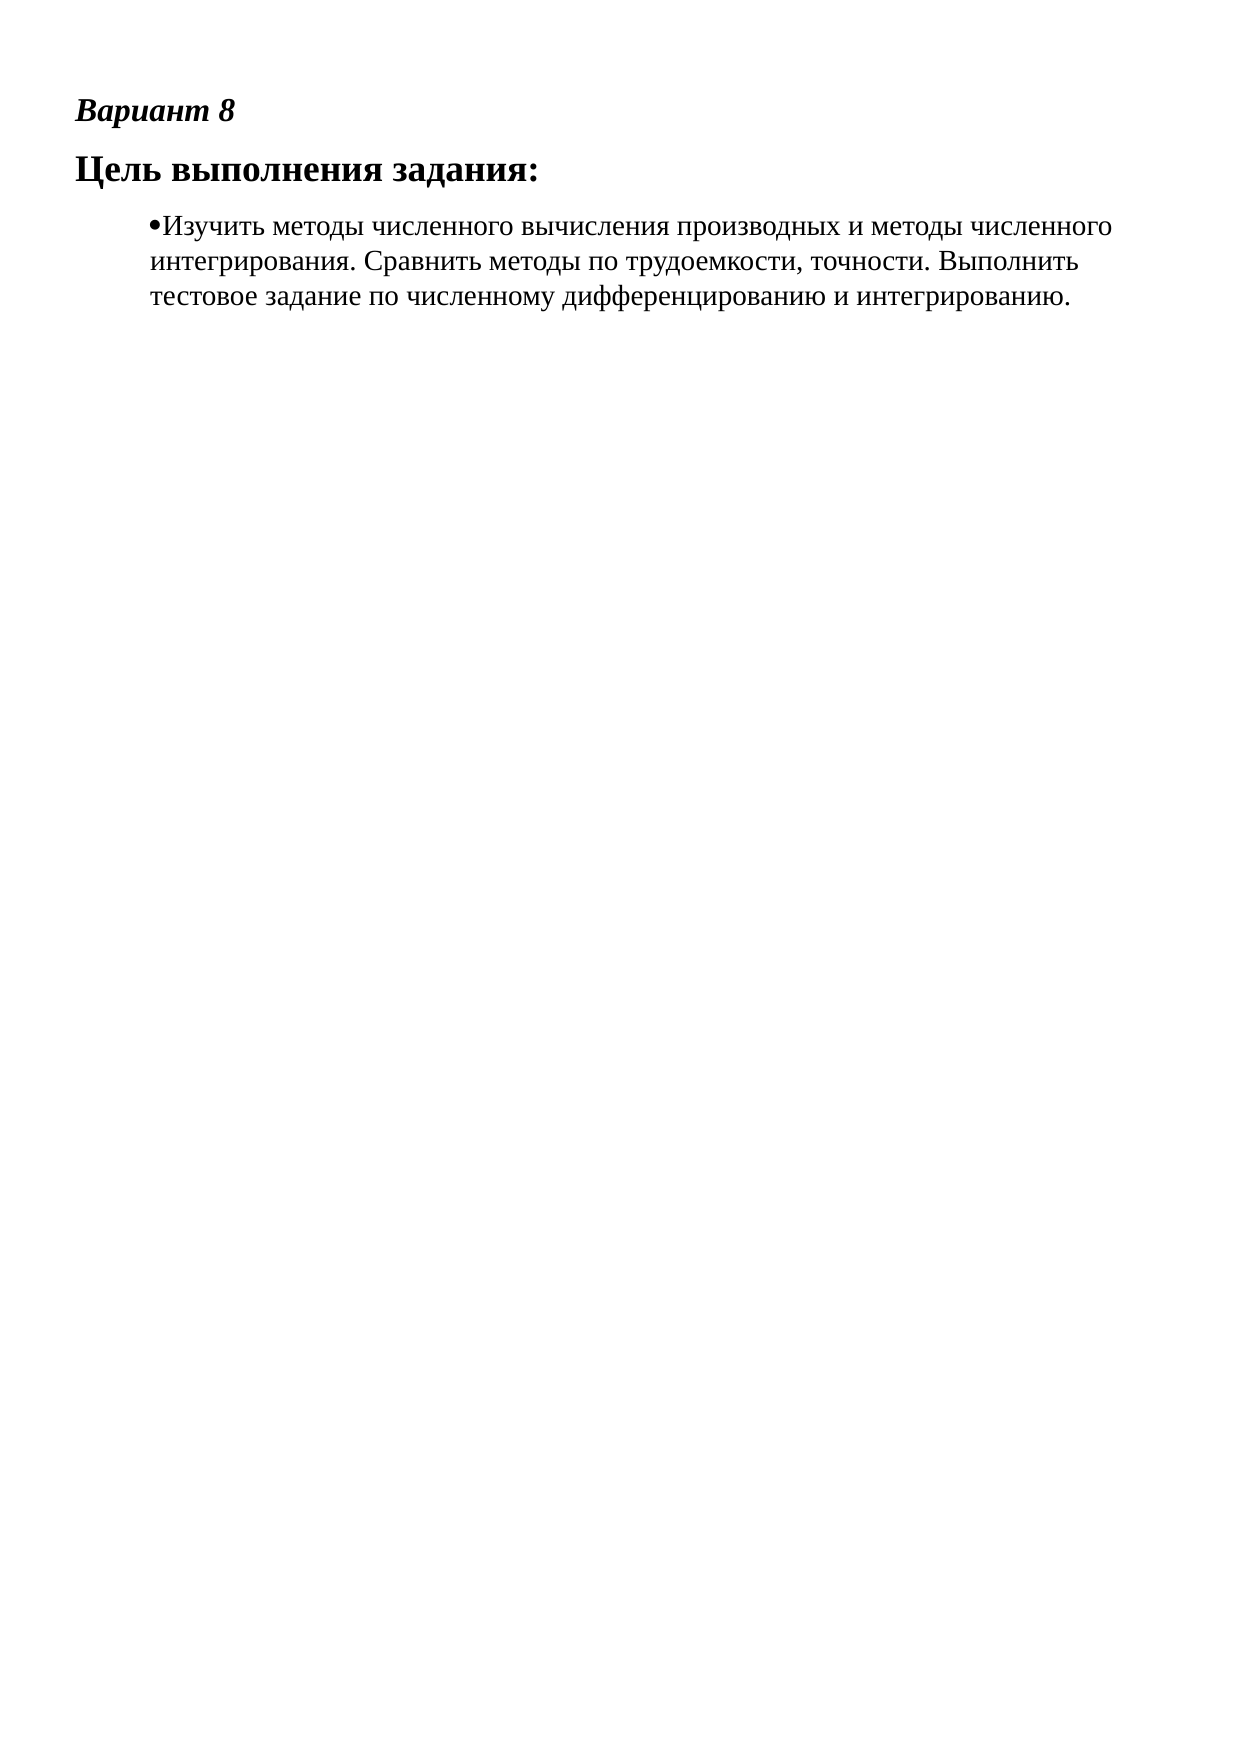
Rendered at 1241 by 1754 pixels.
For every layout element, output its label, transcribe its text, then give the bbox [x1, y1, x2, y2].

list Изучить методы численного вычисления производных и методы численного интегрирования. Сравнить методы по трудоемкости, точности. Выполнить тестовое задание по численному дифференцированию и интегрированию. [150, 208, 1165, 311]
text Вариант 8 [75, 90, 1165, 128]
text Цель выполнения задания: [75, 146, 1165, 189]
